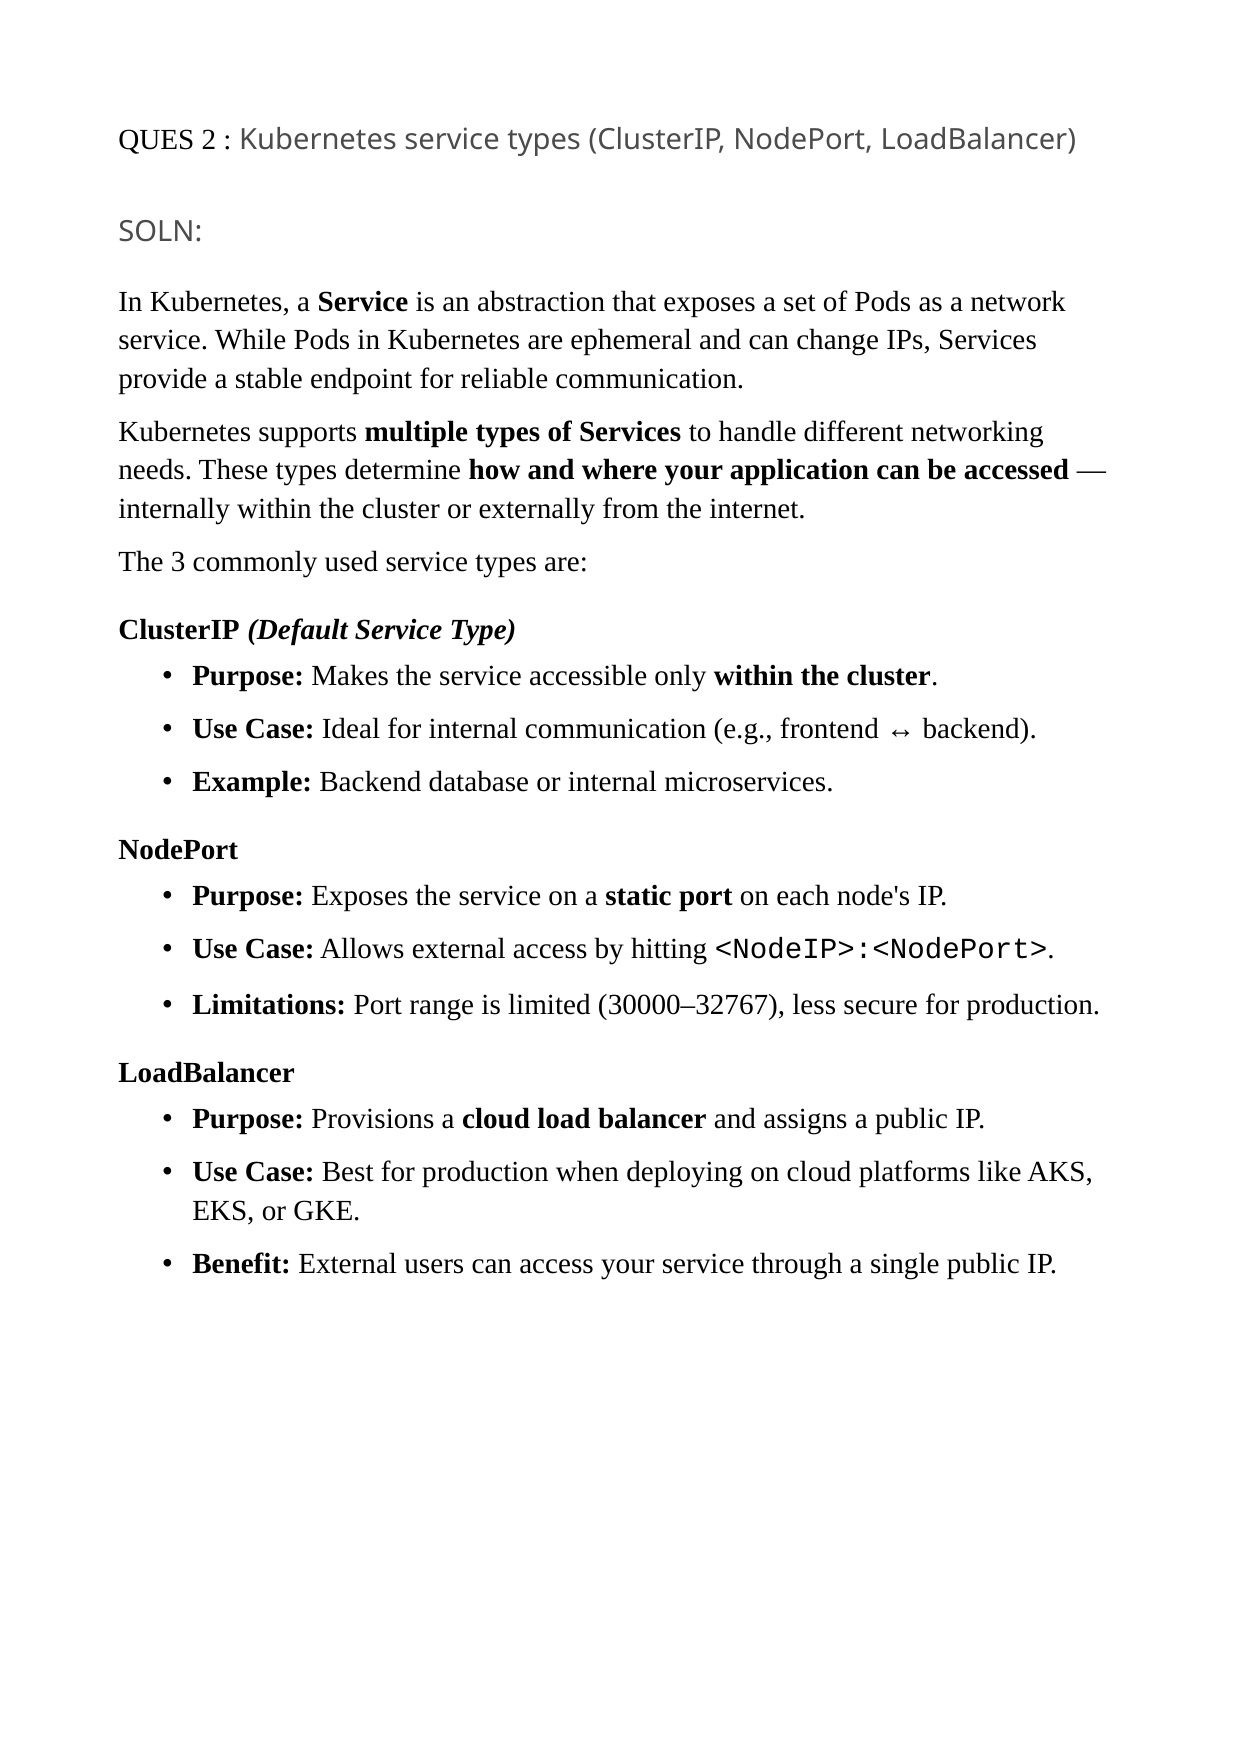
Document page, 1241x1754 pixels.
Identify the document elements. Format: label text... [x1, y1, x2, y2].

text QUES 2 : Kubernetes service types (ClusterIP, NodePort, LoadBalancer) [118, 118, 1122, 158]
list Example: Backend database or internal microservices. [162, 764, 1122, 798]
list Benefit: External users can access your service through a single public IP. [162, 1246, 1122, 1280]
subtitle NodePort [118, 832, 1122, 866]
list Use Case: Allows external access by hitting <NodeIP>:<NodePort>. [162, 931, 1122, 967]
list Purpose: Exposes the service on a static port on each node's IP. [162, 878, 1122, 912]
list Use Case: Best for production when deploying on cloud platforms like AKS, EKS, or GKE. [162, 1154, 1122, 1227]
text The 3 commonly used service types are: [118, 544, 1122, 578]
list Purpose: Provisions a cloud load balancer and assigns a public IP. [162, 1101, 1122, 1135]
list Purpose: Makes the service accessible only within the cluster. [162, 658, 1122, 692]
text Kubernetes supports multiple types of Services to handle different networking needs. These types determine how and where your application can be accessed — internally within the cluster or externally from the internet. [118, 414, 1122, 524]
text In Kubernetes, a Service is an abstraction that exposes a set of Pods as a network service. While Pods in Kubernetes are ephemeral and can change IPs, Services provide a stable endpoint for reliable communication. [118, 284, 1122, 394]
list Limitations: Port range is limited (30000–32767), less secure for production. [162, 987, 1122, 1021]
subtitle LoadBalancer [118, 1055, 1122, 1089]
list Use Case: Ideal for internal communication (e.g., frontend ↔ backend). [162, 711, 1122, 745]
subtitle ClusterIP (Default Service Type) [118, 612, 1122, 645]
text SOLN: [118, 211, 1122, 250]
